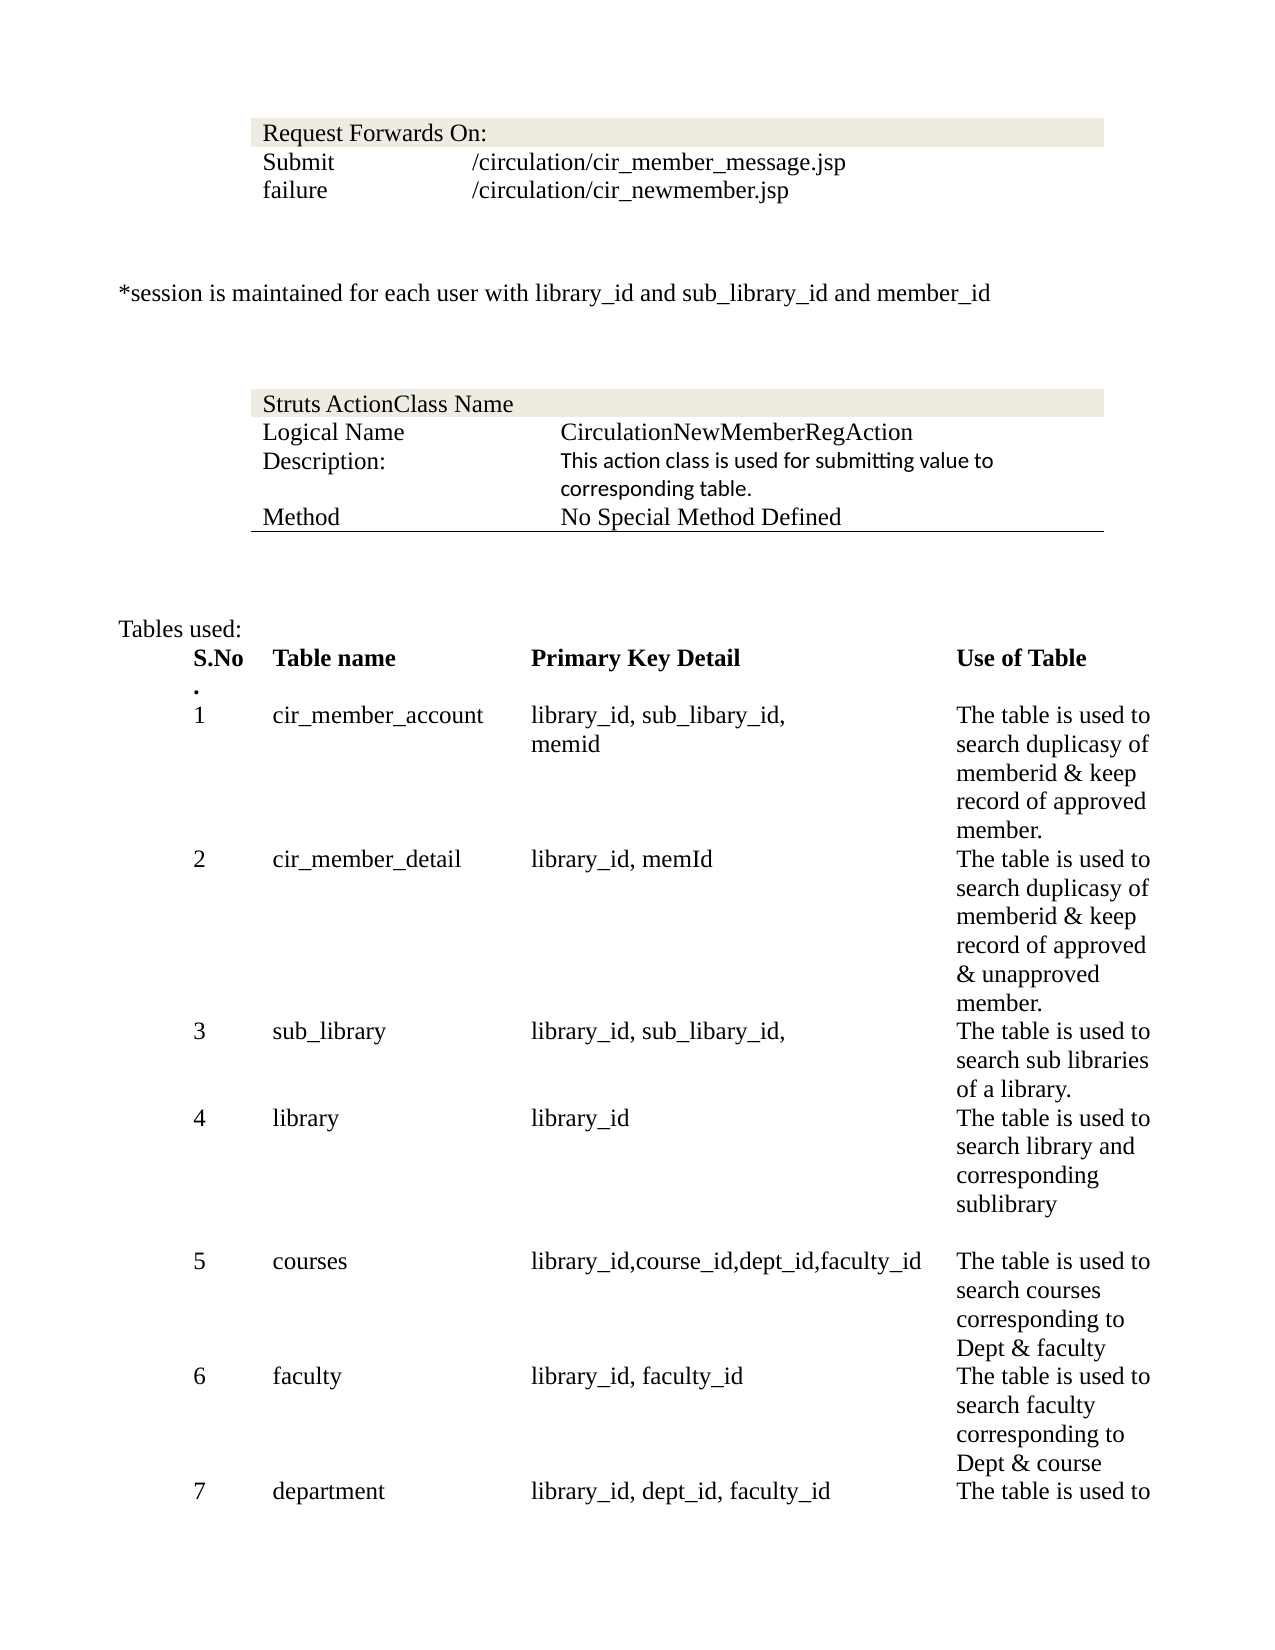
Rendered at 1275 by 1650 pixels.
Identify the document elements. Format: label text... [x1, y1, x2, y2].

table_cell The table is used to search library and corresponding sublibrary [945, 1103, 1168, 1218]
table_cell 1 [182, 700, 261, 844]
table_cell library_id,course_id,dept_id,faculty_id [520, 1246, 945, 1361]
table_cell The table is used to search faculty corresponding to Dept & course [945, 1361, 1168, 1476]
table_cell library_id, sub_libary_id, [520, 1016, 945, 1103]
table_cell [261, 1218, 519, 1246]
table_cell 6 [182, 1361, 261, 1476]
table_cell The table is used to [945, 1476, 1168, 1505]
table_cell 7 [182, 1476, 261, 1505]
table_cell Description: [251, 446, 549, 502]
table_cell This action class is used for submitting value to corresponding table. [549, 446, 1104, 502]
table_cell sub_library [261, 1016, 519, 1103]
table_cell library_id, memId [520, 844, 945, 1016]
table_cell [945, 1218, 1168, 1246]
table_cell CirculationNewMemberRegAction [549, 418, 1104, 446]
table_cell [182, 1218, 261, 1246]
table_header Use of Table [945, 643, 1168, 700]
table_cell 5 [182, 1246, 261, 1361]
table_cell The table is used to search duplicasy of memberid & keep record of approved & unapproved member. [945, 844, 1168, 1016]
table_cell Logical Name [251, 418, 549, 446]
table_cell The table is used to search courses corresponding to Dept & faculty [945, 1246, 1168, 1361]
table_cell 4 [182, 1103, 261, 1218]
table_cell failure [251, 176, 461, 225]
table_cell The table is used to search duplicasy of memberid & keep record of approved member. [945, 700, 1168, 844]
table_cell /circulation/cir_member_message.jsp [461, 147, 1104, 176]
table_cell /circulation/cir_newmember.jsp [461, 176, 1104, 225]
table_cell [520, 1218, 945, 1246]
table_header S.No. [182, 643, 261, 700]
table_cell library_id, dept_id, faculty_id [520, 1476, 945, 1505]
table_cell Submit [251, 147, 461, 176]
table_cell The table is used to search sub libraries of a library. [945, 1016, 1168, 1103]
table_header Request Forwards On: [251, 118, 1104, 147]
table_cell 3 [182, 1016, 261, 1103]
table_cell library_id [520, 1103, 945, 1218]
list *session is maintained for each user with library_id and sub_library_id and member_id [118, 278, 1157, 307]
table_cell No Special Method Defined [549, 502, 1104, 531]
table_cell cir_member_detail [261, 844, 519, 1016]
table_cell library_id, faculty_id [520, 1361, 945, 1476]
table_cell library [261, 1103, 519, 1218]
table_header Struts ActionClass Name [251, 389, 1104, 417]
table_cell cir_member_account [261, 700, 519, 844]
table_cell faculty [261, 1361, 519, 1476]
table_header Primary Key Detail [520, 643, 945, 700]
table_cell 2 [182, 844, 261, 1016]
list Tables used: [118, 614, 1157, 643]
table_cell department [261, 1476, 519, 1505]
table_cell library_id, sub_libary_id, memid [520, 700, 945, 844]
table_cell courses [261, 1246, 519, 1361]
table_cell Method [251, 502, 549, 531]
table_header Table name [261, 643, 519, 700]
